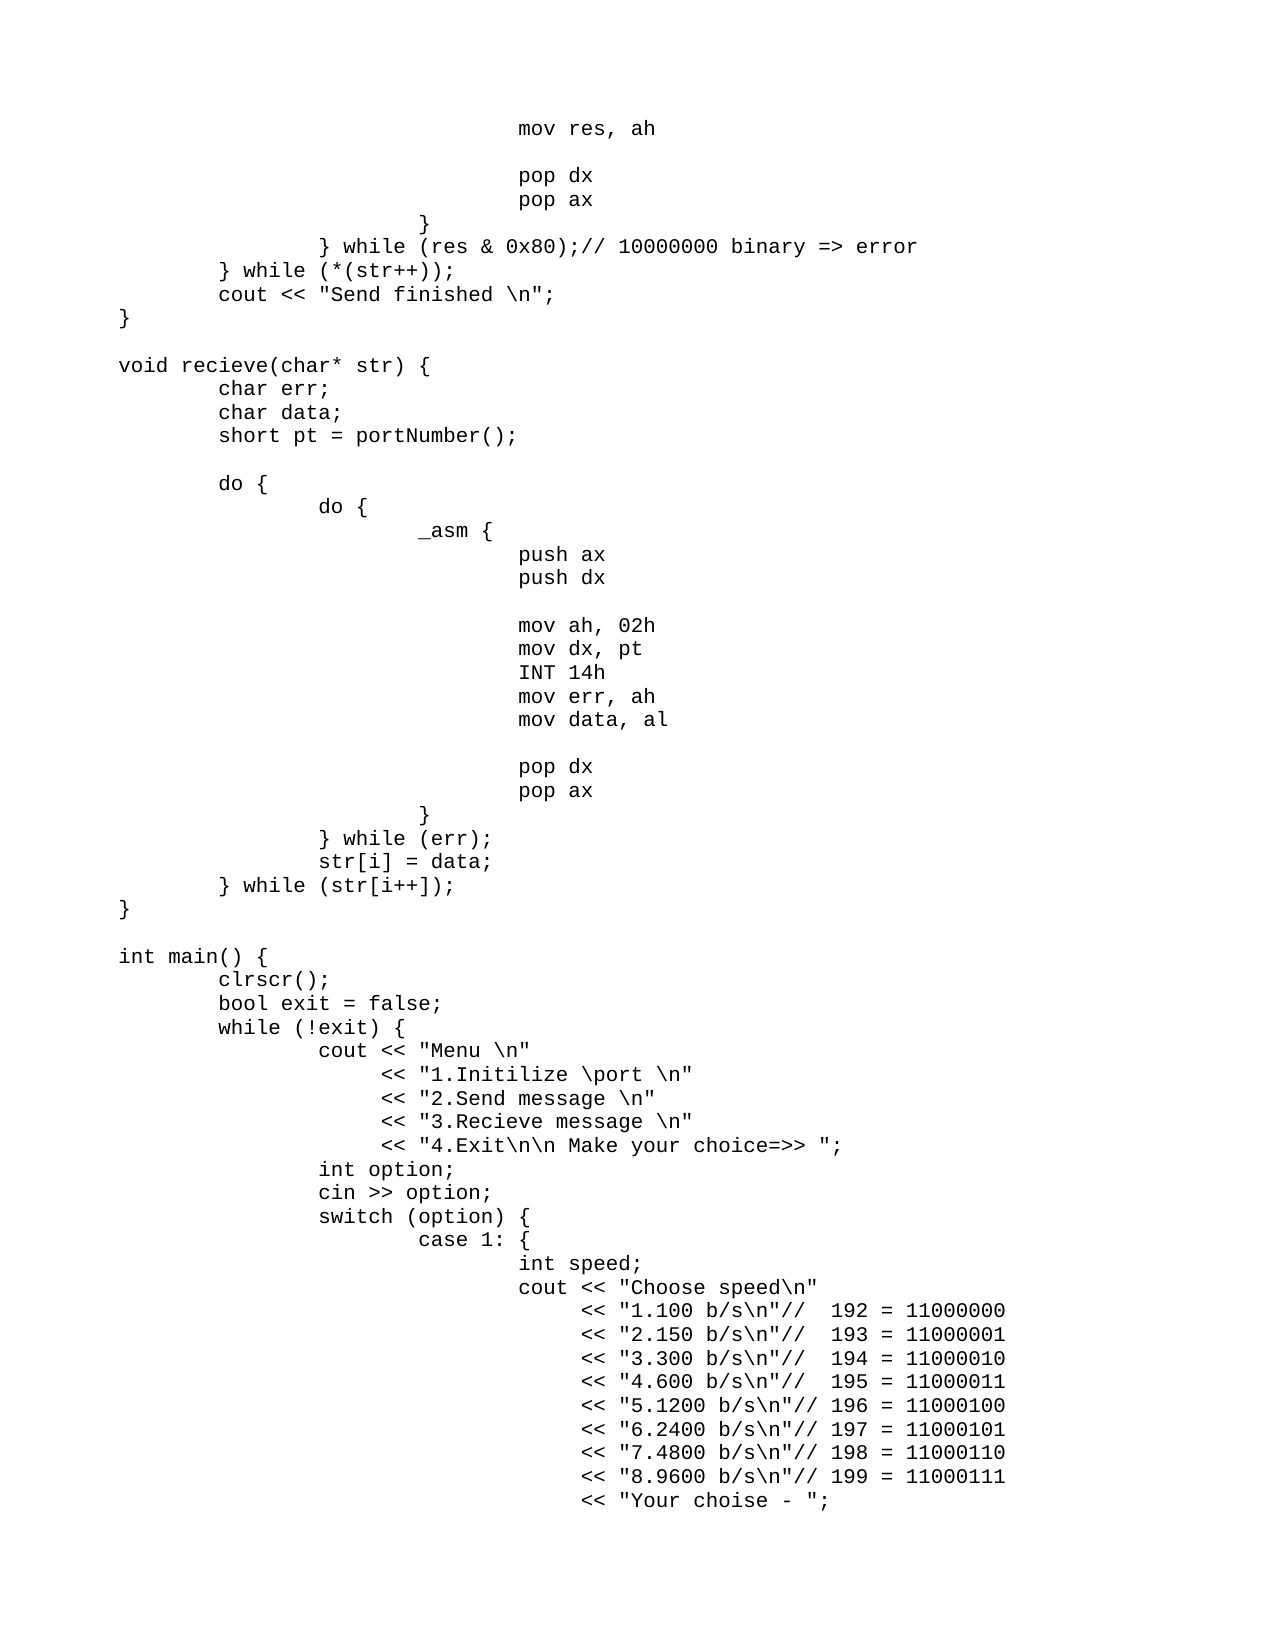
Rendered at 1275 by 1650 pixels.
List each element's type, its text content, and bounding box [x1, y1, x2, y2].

text << "2.Send message \n" [118, 1088, 1157, 1111]
text } while (str[i++]); [118, 875, 1157, 898]
text << "3.Recieve message \n" [118, 1111, 1157, 1135]
text } while (*(str++)); [118, 260, 1157, 284]
text << "Your choise - "; [118, 1489, 1157, 1513]
text cout << "Menu \n" [118, 1040, 1157, 1064]
text << "1.100 b/s\n"// 192 = 11000000 [118, 1300, 1157, 1324]
text int option; [118, 1158, 1157, 1182]
text << "7.4800 b/s\n"// 198 = 11000110 [118, 1442, 1157, 1466]
text char data; [118, 402, 1157, 426]
text << "1.Initilize \port \n" [118, 1064, 1157, 1088]
text push ax [118, 544, 1157, 567]
text push dx [118, 567, 1157, 591]
text clrscr(); [118, 969, 1157, 993]
text pop ax [118, 780, 1157, 804]
text char err; [118, 378, 1157, 402]
text do { [118, 473, 1157, 496]
text mov ah, 02h [118, 615, 1157, 638]
text cin >> option; [118, 1182, 1157, 1206]
text << "4.Exit\n\n Make your choice=>> "; [118, 1135, 1157, 1158]
text } while (res & 0x80);// 10000000 binary => error [118, 236, 1157, 260]
text } [118, 898, 1157, 922]
text mov data, al [118, 709, 1157, 733]
text short pt = portNumber(); [118, 426, 1157, 449]
text int speed; [118, 1253, 1157, 1277]
text } [118, 804, 1157, 827]
text << "5.1200 b/s\n"// 196 = 11000100 [118, 1395, 1157, 1419]
text pop ax [118, 189, 1157, 213]
text cout << "Send finished \n"; [118, 284, 1157, 307]
text void recieve(char* str) { [118, 354, 1157, 378]
text bool exit = false; [118, 993, 1157, 1017]
text } [118, 213, 1157, 236]
text int main() { [118, 946, 1157, 969]
text << "2.150 b/s\n"// 193 = 11000001 [118, 1324, 1157, 1348]
text << "6.2400 b/s\n"// 197 = 11000101 [118, 1419, 1157, 1442]
text << "4.600 b/s\n"// 195 = 11000011 [118, 1371, 1157, 1395]
text INT 14h [118, 662, 1157, 686]
text mov dx, pt [118, 638, 1157, 662]
text do { [118, 496, 1157, 520]
text pop dx [118, 757, 1157, 780]
text << "3.300 b/s\n"// 194 = 11000010 [118, 1348, 1157, 1371]
text str[i] = data; [118, 851, 1157, 875]
text } while (err); [118, 827, 1157, 851]
text cout << "Choose speed\n" [118, 1277, 1157, 1300]
text mov err, ah [118, 686, 1157, 709]
text mov res, ah [118, 118, 1157, 142]
text << "8.9600 b/s\n"// 199 = 11000111 [118, 1466, 1157, 1489]
text } [118, 307, 1157, 331]
text while (!exit) { [118, 1017, 1157, 1040]
text _asm { [118, 520, 1157, 544]
text case 1: { [118, 1229, 1157, 1253]
text switch (option) { [118, 1206, 1157, 1229]
text pop dx [118, 165, 1157, 189]
